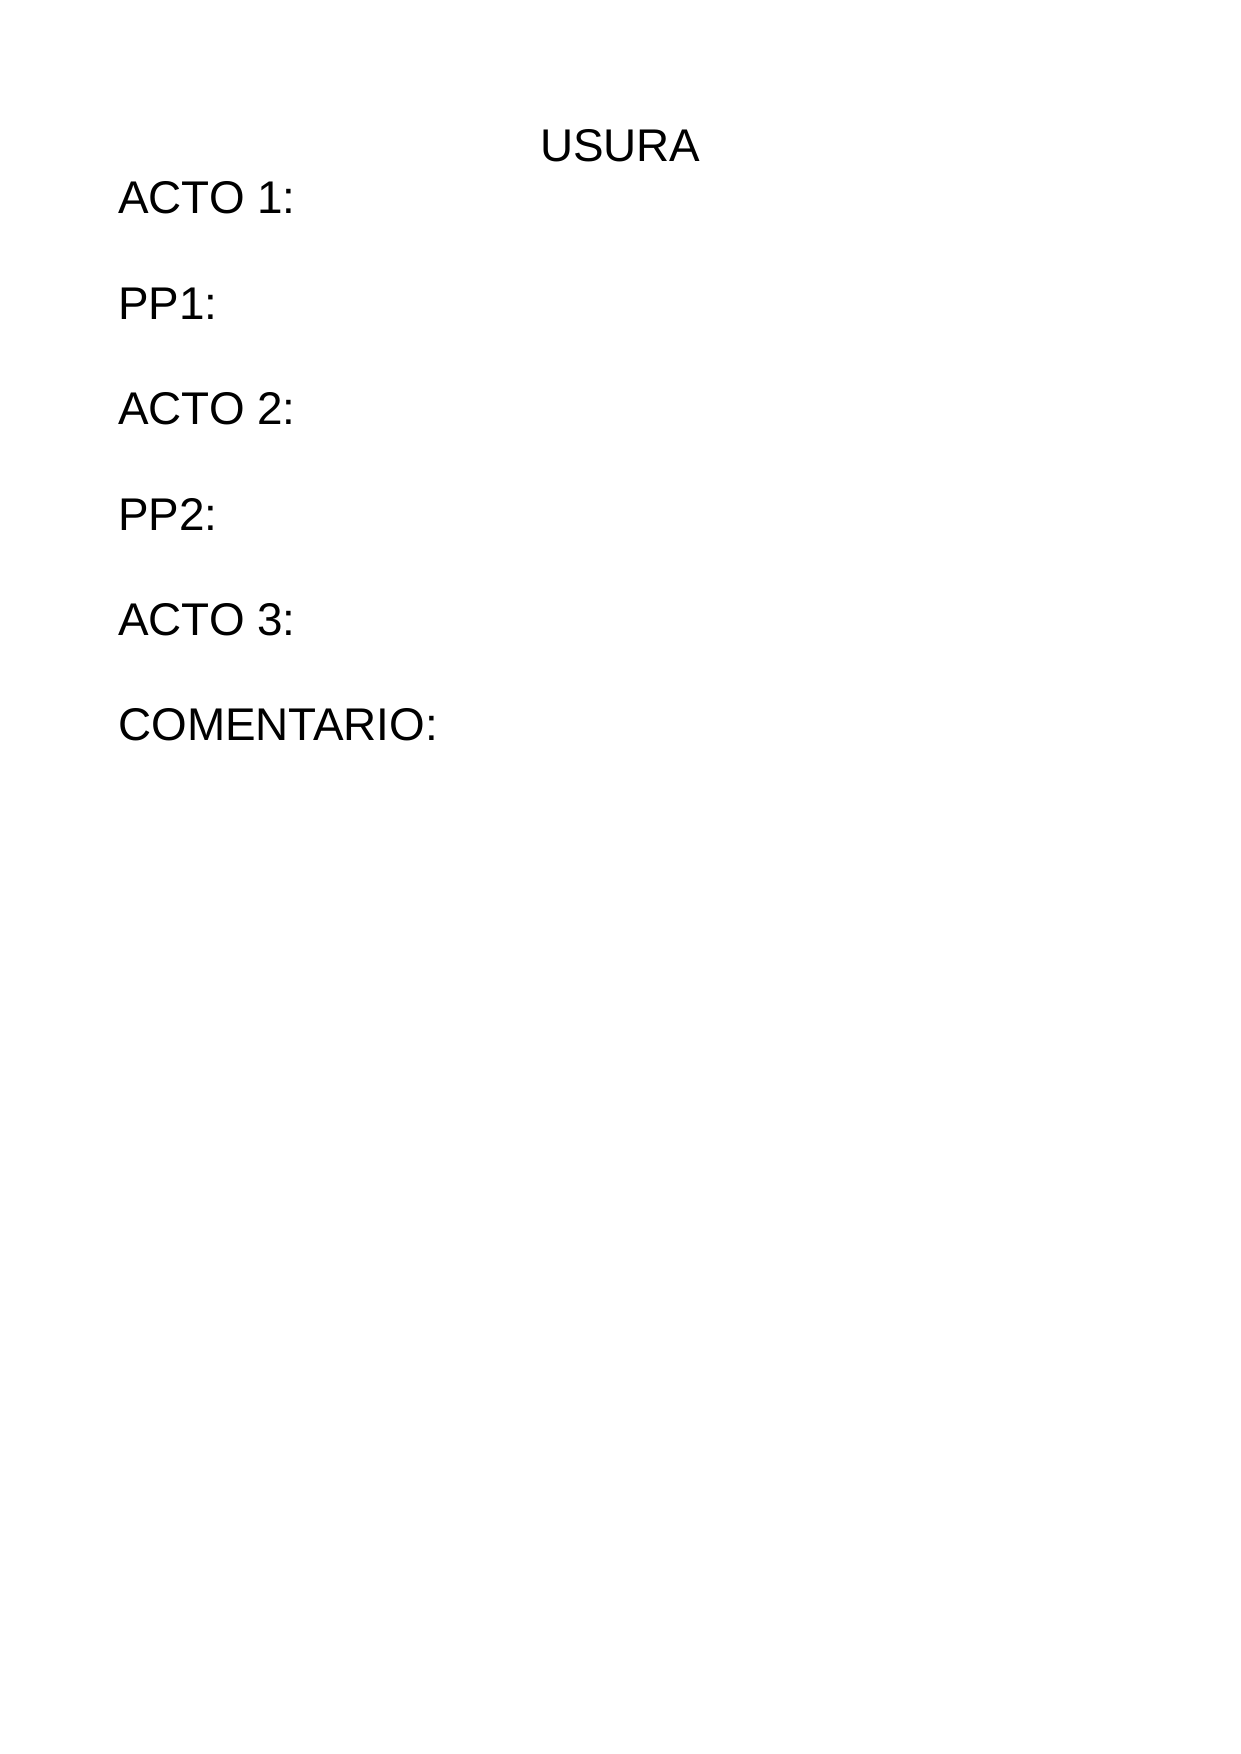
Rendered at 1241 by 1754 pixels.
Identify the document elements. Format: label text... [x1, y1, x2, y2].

text ACTO 1: [118, 171, 1122, 223]
text PP2: [118, 487, 1122, 540]
text COMENTARIO: [118, 698, 1122, 751]
text ACTO 2: [118, 382, 1122, 434]
text PP1: [118, 276, 1122, 329]
text ACTO 3: [118, 592, 1122, 645]
text USURA [118, 118, 1122, 171]
